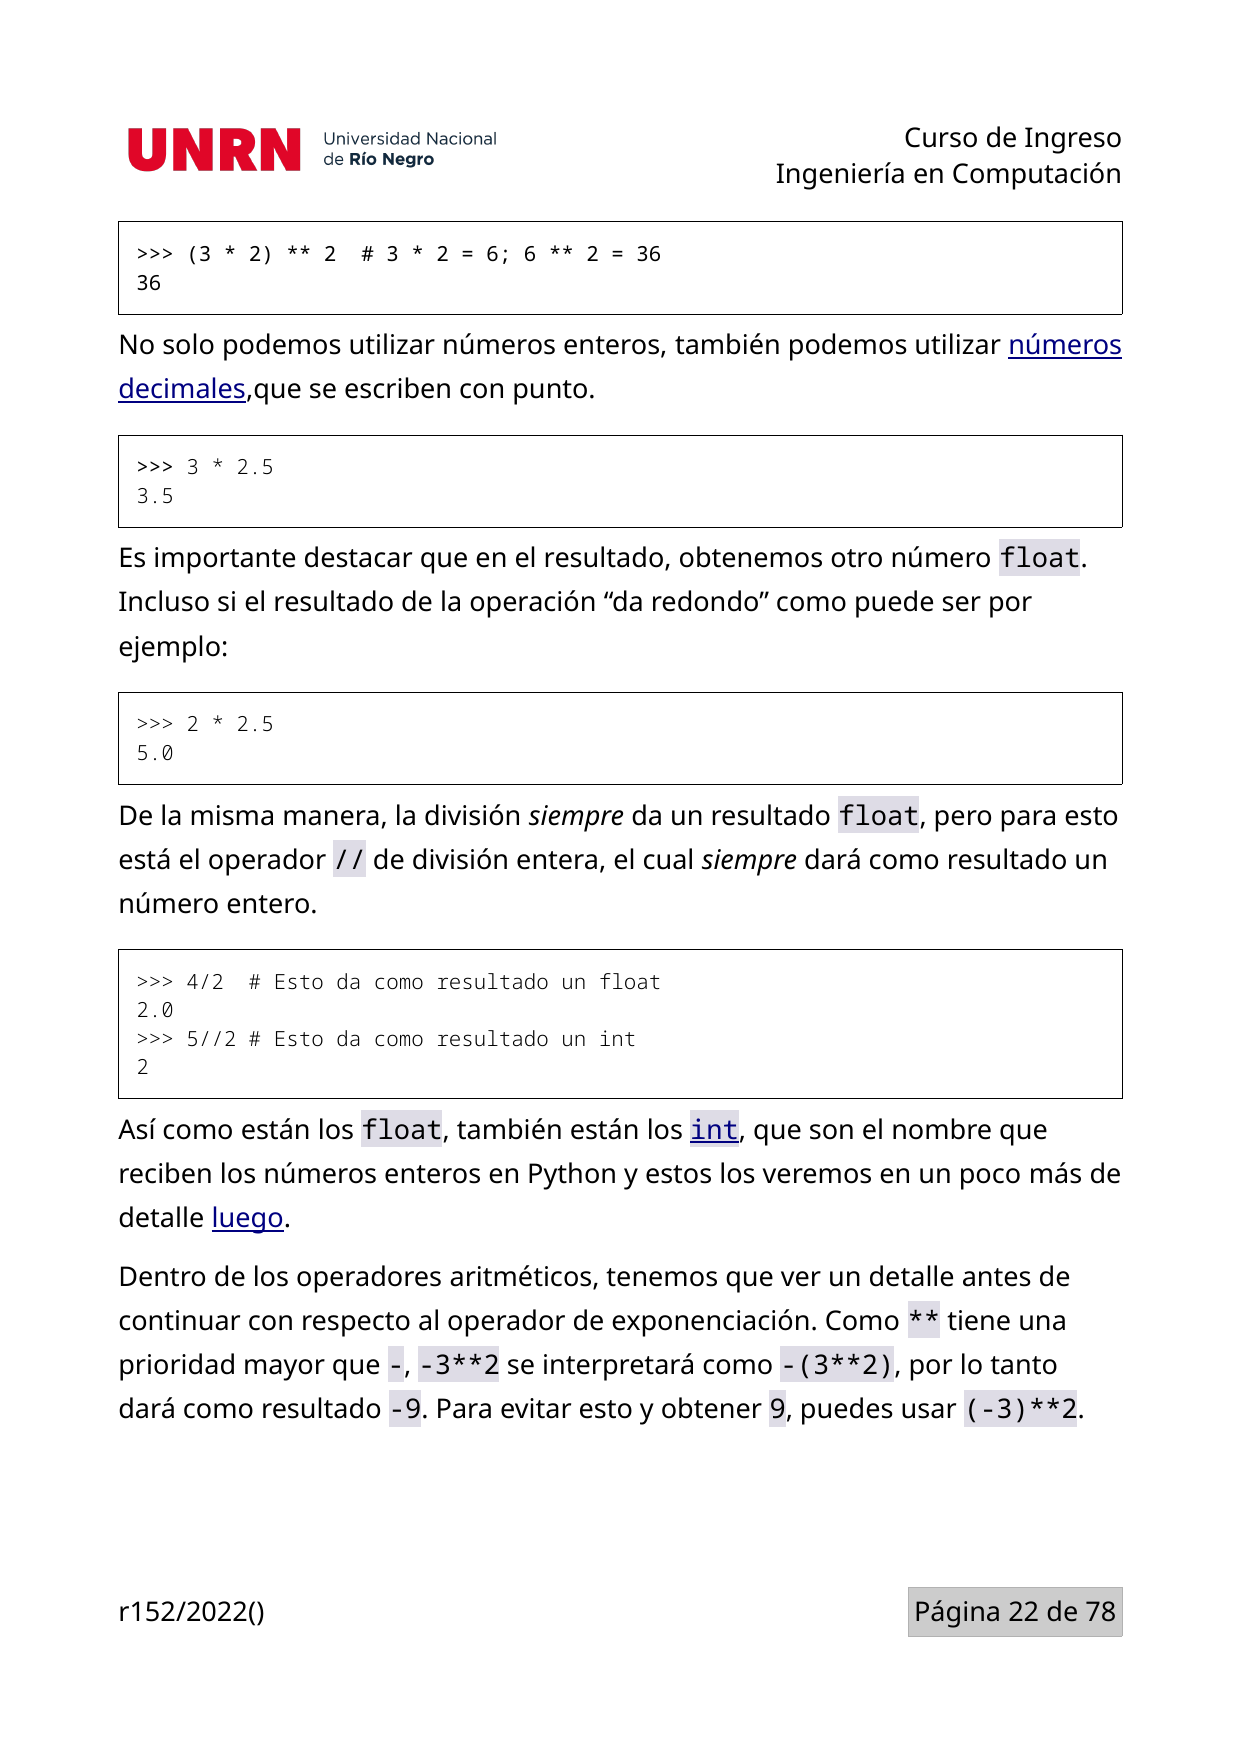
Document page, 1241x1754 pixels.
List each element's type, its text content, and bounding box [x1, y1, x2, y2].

text >>> 4/2 # Esto da como resultado un float [119, 950, 1122, 977]
text >>> (3 * 2) ** 2 # 3 * 2 = 6; 6 ** 2 = 36 [119, 222, 1122, 250]
text No solo podemos utilizar números enteros, también podemos utilizar números decimales,que se escriben con punto. [118, 326, 1122, 407]
text 2 [119, 1034, 1122, 1098]
text >>> 2 * 2.5 [119, 693, 1122, 720]
text Así como están los float, también están los int, que son el nombre que reciben los números enteros en Python y estos los veremos en un poco más de detalle luego. [118, 1110, 1122, 1235]
text >>> 3 * 2.5 [119, 436, 1122, 463]
text 36 [119, 250, 1122, 314]
text De la misma manera, la división siempre da un resultado float, pero para esto está el operador // de división entera, el cual siempre dará como resultado un número entero. [118, 796, 1122, 921]
text 2.0 [119, 977, 1122, 1006]
text >>> 5//2 # Esto da como resultado un int [119, 1006, 1122, 1034]
text Es importante destacar que en el resultado, obtenemos otro número float. Incluso si el resultado de la operación “da redondo” como puede ser por ejemplo: [118, 539, 1122, 664]
text 3.5 [119, 463, 1122, 527]
text Dentro de los operadores aritméticos, tenemos que ver un detalle antes de continuar con respecto al operador de exponenciación. Como ** tiene una prioridad mayor que -, -3**2 se interpretará como -(3**2), por lo tanto dará como resultado -9. Para evitar esto y obtener 9, puedes usar (-3)**2. [118, 1257, 1122, 1427]
text 5.0 [119, 720, 1122, 784]
picture [118, 118, 505, 180]
